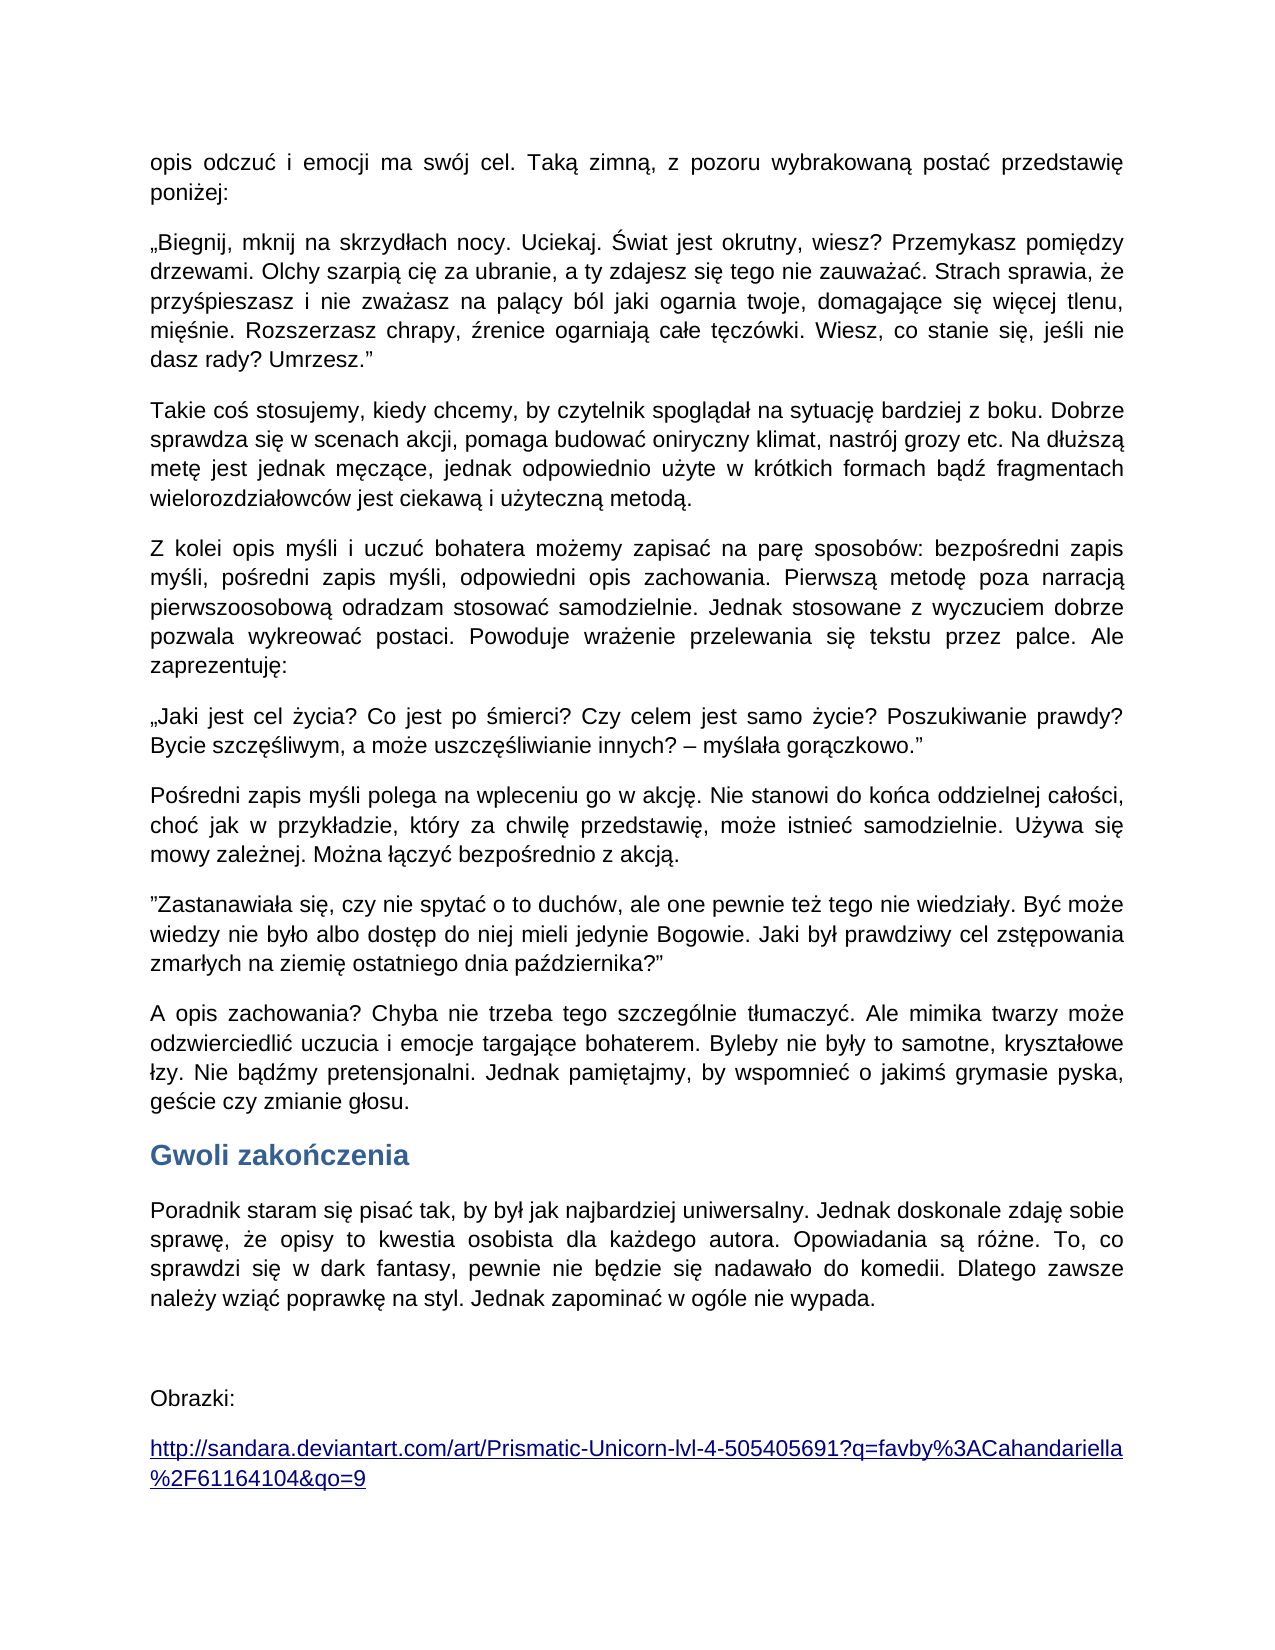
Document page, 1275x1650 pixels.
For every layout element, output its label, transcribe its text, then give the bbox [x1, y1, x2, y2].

text http://sandara.deviantart.com/art/Prismatic-Unicorn-lvl-4-505405691?q=favby%3ACahandariella%2F61164104&qo=9 [150, 1436, 1125, 1491]
text „Biegnij, mknij na skrzydłach nocy. Uciekaj. Świat jest okrutny, wiesz? Przemykasz pomiędzy drzewami. Olchy szarpią cię za ubranie, a ty zdajesz się tego nie zauważać. Strach sprawia, że przyśpieszasz i nie zważasz na palący ból jaki ogarnia twoje, domagające się więcej tlenu, mięśnie. Rozszerzasz chrapy, źrenice ogarniają całe tęczówki. Wiesz, co stanie się, jeśli nie dasz rady? Umrzesz.” [150, 229, 1125, 373]
text Poradnik staram się pisać tak, by był jak najbardziej uniwersalny. Jednak doskonale zdaję sobie sprawę, że opisy to kwestia osobista dla każdego autora. Opowiadania są różne. To, co sprawdzi się w dark fantasy, pewnie nie będzie się nadawało do komedii. Dlatego zawsze należy wziąć poprawkę na styl. Jednak zapominać w ogóle nie wypada. [150, 1197, 1125, 1311]
text A opis zachowania? Chyba nie trzeba tego szczególnie tłumaczyć. Ale mimika twarzy może odzwierciedlić uczucia i emocje targające bohaterem. Byleby nie były to samotne, kryształowe łzy. Nie bądźmy pretensjonalni. Jednak pamiętajmy, by wspomnieć o jakimś grymasie pyska, geście czy zmianie głosu. [150, 1001, 1125, 1114]
text Gwoli zakończenia [150, 1139, 1125, 1172]
text Obrazki: [150, 1386, 1125, 1412]
text Takie coś stosujemy, kiedy chcemy, by czytelnik spoglądał na sytuację bardziej z boku. Dobrze sprawdza się w scenach akcji, pomaga budować oniryczny klimat, nastrój grozy etc. Na dłuższą metę jest jednak męczące, jednak odpowiednio użyte w krótkich formach bądź fragmentach wielorozdziałowców jest ciekawą i użyteczną metodą. [150, 397, 1125, 511]
text Pośredni zapis myśli polega na wpleceniu go w akcję. Nie stanowi do końca oddzielnej całości, choć jak w przykładzie, który za chwilę przedstawię, może istnieć samodzielnie. Używa się mowy zależnej. Można łączyć bezpośrednio z akcją. [150, 783, 1125, 867]
text opis odczuć i emocji ma swój cel. Taką zimną, z pozoru wybrakowaną postać przedstawię poniżej: [150, 150, 1125, 205]
text Z kolei opis myśli i uczuć bohatera możemy zapisać na parę sposobów: bezpośredni zapis myśli, pośredni zapis myśli, odpowiedni opis zachowania. Pierwszą metodę poza narracją pierwszoosobową odradzam stosować samodzielnie. Jednak stosowane z wyczuciem dobrze pozwala wykreować postaci. Powoduje wrażenie przelewania się tekstu przez palce. Ale zaprezentuję: [150, 536, 1125, 679]
text ”Zastanawiała się, czy nie spytać o to duchów, ale one pewnie też tego nie wiedziały. Być może wiedzy nie było albo dostęp do niej mieli jedynie Bogowie. Jaki był prawdziwy cel zstępowania zmarłych na ziemię ostatniego dnia października?” [150, 892, 1125, 976]
text „Jaki jest cel życia? Co jest po śmierci? Czy celem jest samo życie? Poszukiwanie prawdy? Bycie szczęśliwym, a może uszczęśliwianie innych? – myślała gorączkowo.” [150, 703, 1125, 758]
